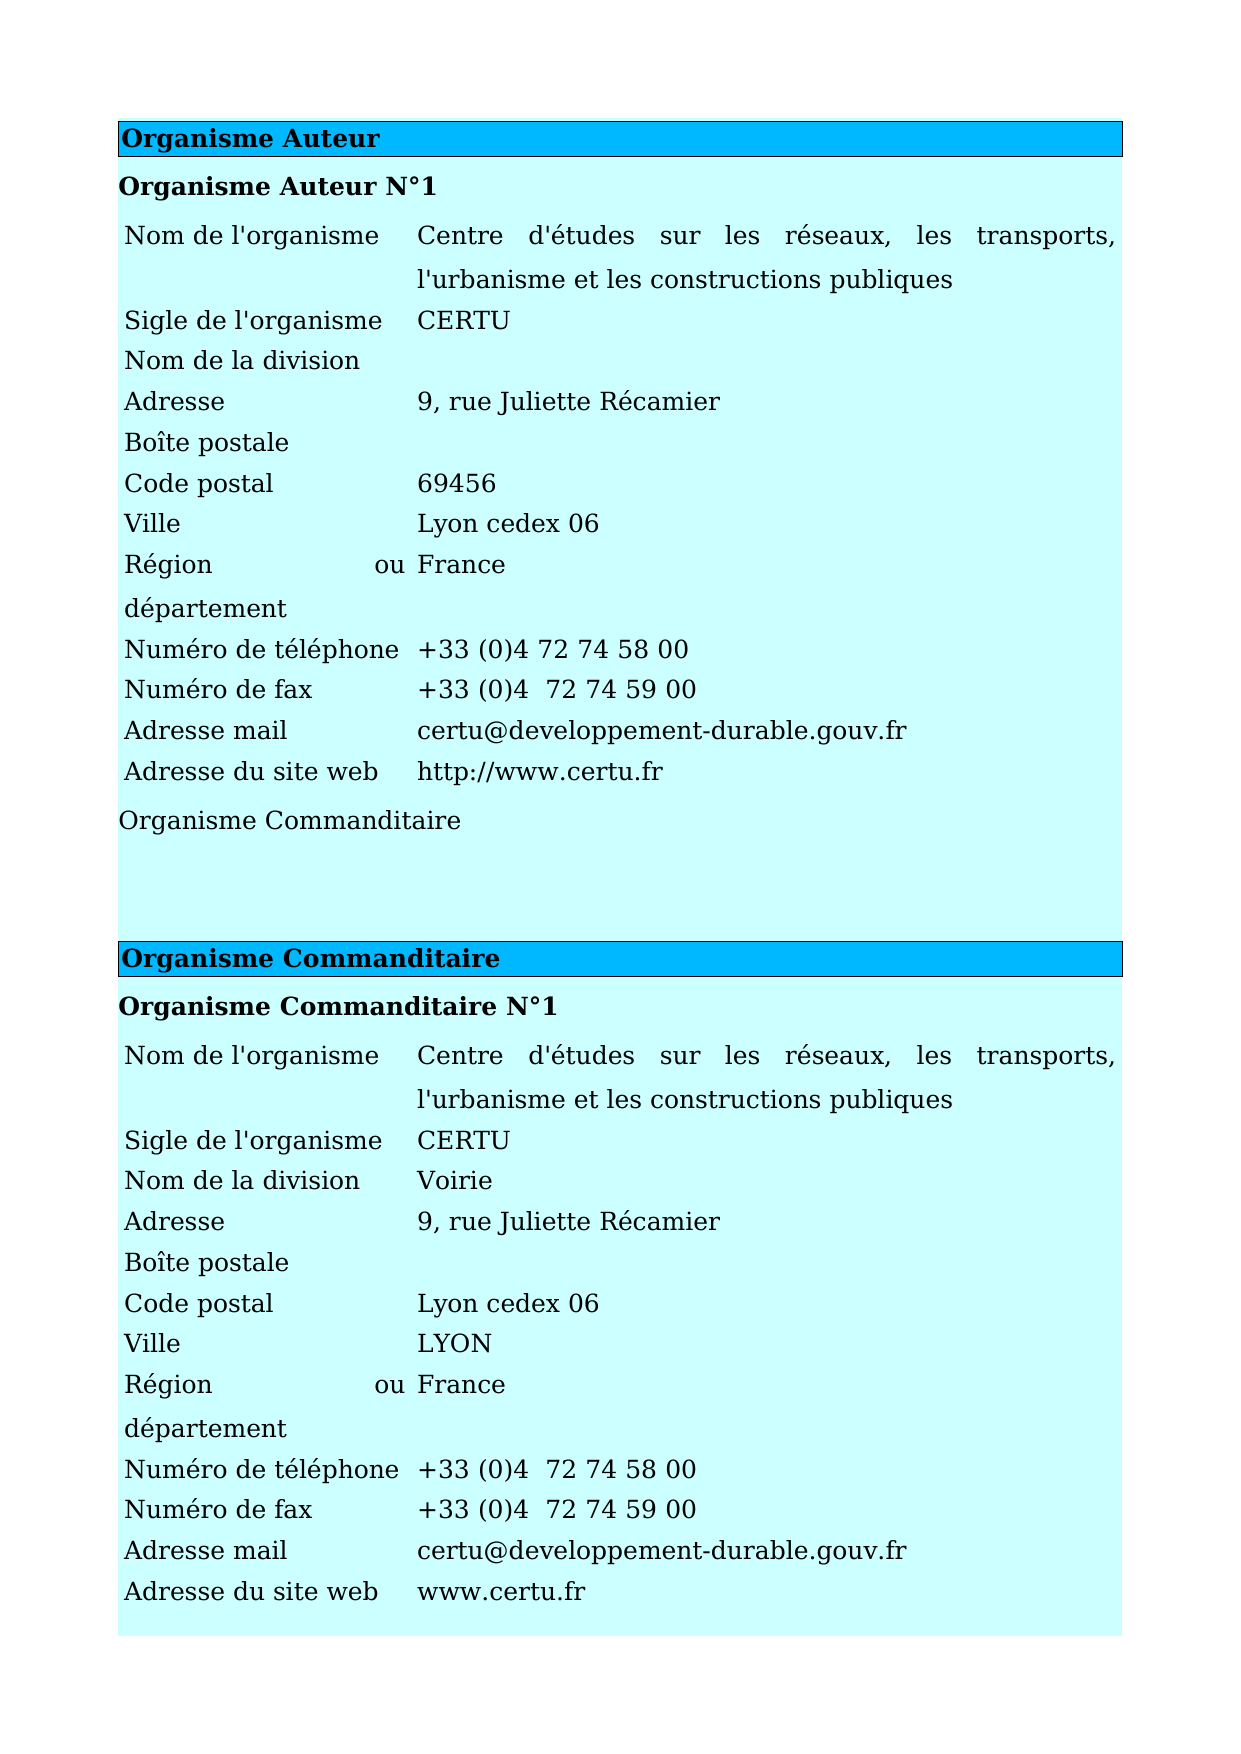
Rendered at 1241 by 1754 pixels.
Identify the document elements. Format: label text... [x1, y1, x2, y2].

table_cell Adresse mail [118, 1531, 411, 1571]
table_cell 9, rue Juliette Récamier [411, 382, 1122, 422]
table_cell Ville [118, 504, 411, 544]
table_cell Sigle de l'organisme [118, 300, 411, 341]
table_cell France [411, 1365, 1122, 1449]
table_cell Adresse du site web [118, 751, 411, 792]
table_cell Région ou département [118, 1365, 411, 1449]
table_cell Adresse mail [118, 711, 411, 751]
table_header Centre d'études sur les réseaux, les transports, l'urbanisme et les constructions publiques [411, 1036, 1122, 1120]
table_cell Nom de la division [118, 341, 411, 382]
table_cell CERTU [411, 1120, 1122, 1161]
table_cell +33 (0)4 72 74 58 00 [411, 629, 1122, 670]
table_cell France [411, 545, 1122, 629]
table_cell Adresse du site web [118, 1571, 411, 1612]
table_cell www.certu.fr [411, 1571, 1122, 1612]
text Organisme Auteur [119, 122, 1122, 156]
table_cell certu@developpement-durable.gouv.fr [411, 711, 1122, 751]
table_cell +33 (0)4 72 74 59 00 [411, 670, 1122, 711]
text Organisme Commanditaire [119, 942, 1122, 976]
table_cell Adresse [118, 382, 411, 422]
table_cell Nom de la division [118, 1161, 411, 1202]
table_cell CERTU [411, 300, 1122, 341]
table_cell Adresse [118, 1202, 411, 1242]
table_header Nom de l'organisme [118, 216, 411, 300]
table_cell [411, 422, 1122, 463]
table_cell Code postal [118, 463, 411, 504]
table_cell +33 (0)4 72 74 59 00 [411, 1490, 1122, 1531]
table_cell [411, 341, 1122, 382]
table_cell Code postal [118, 1283, 411, 1324]
table_cell [411, 1242, 1122, 1283]
table_cell Numéro de téléphone [118, 1449, 411, 1490]
table_cell Numéro de fax [118, 670, 411, 711]
table_cell Numéro de fax [118, 1490, 411, 1531]
table_cell +33 (0)4 72 74 58 00 [411, 1449, 1122, 1490]
table_cell Lyon cedex 06 [411, 504, 1122, 544]
table_cell Boîte postale [118, 422, 411, 463]
table_cell LYON [411, 1324, 1122, 1364]
table_cell Boîte postale [118, 1242, 411, 1283]
text Organisme Auteur N°1 [118, 171, 1122, 201]
table_cell Région ou département [118, 545, 411, 629]
text Organisme Commanditaire [118, 807, 1122, 836]
table_cell certu@developpement-durable.gouv.fr [411, 1531, 1122, 1571]
table_cell 9, rue Juliette Récamier [411, 1202, 1122, 1242]
table_cell Sigle de l'organisme [118, 1120, 411, 1161]
table_cell 69456 [411, 463, 1122, 504]
table_header Nom de l'organisme [118, 1036, 411, 1120]
table_cell Voirie [411, 1161, 1122, 1202]
table_cell Ville [118, 1324, 411, 1364]
text Organisme Commanditaire N°1 [118, 991, 1122, 1021]
table_header Centre d'études sur les réseaux, les transports, l'urbanisme et les constructions publiques [411, 216, 1122, 300]
table_cell Lyon cedex 06 [411, 1283, 1122, 1324]
table_cell http://www.certu.fr [411, 751, 1122, 792]
table_cell Numéro de téléphone [118, 629, 411, 670]
